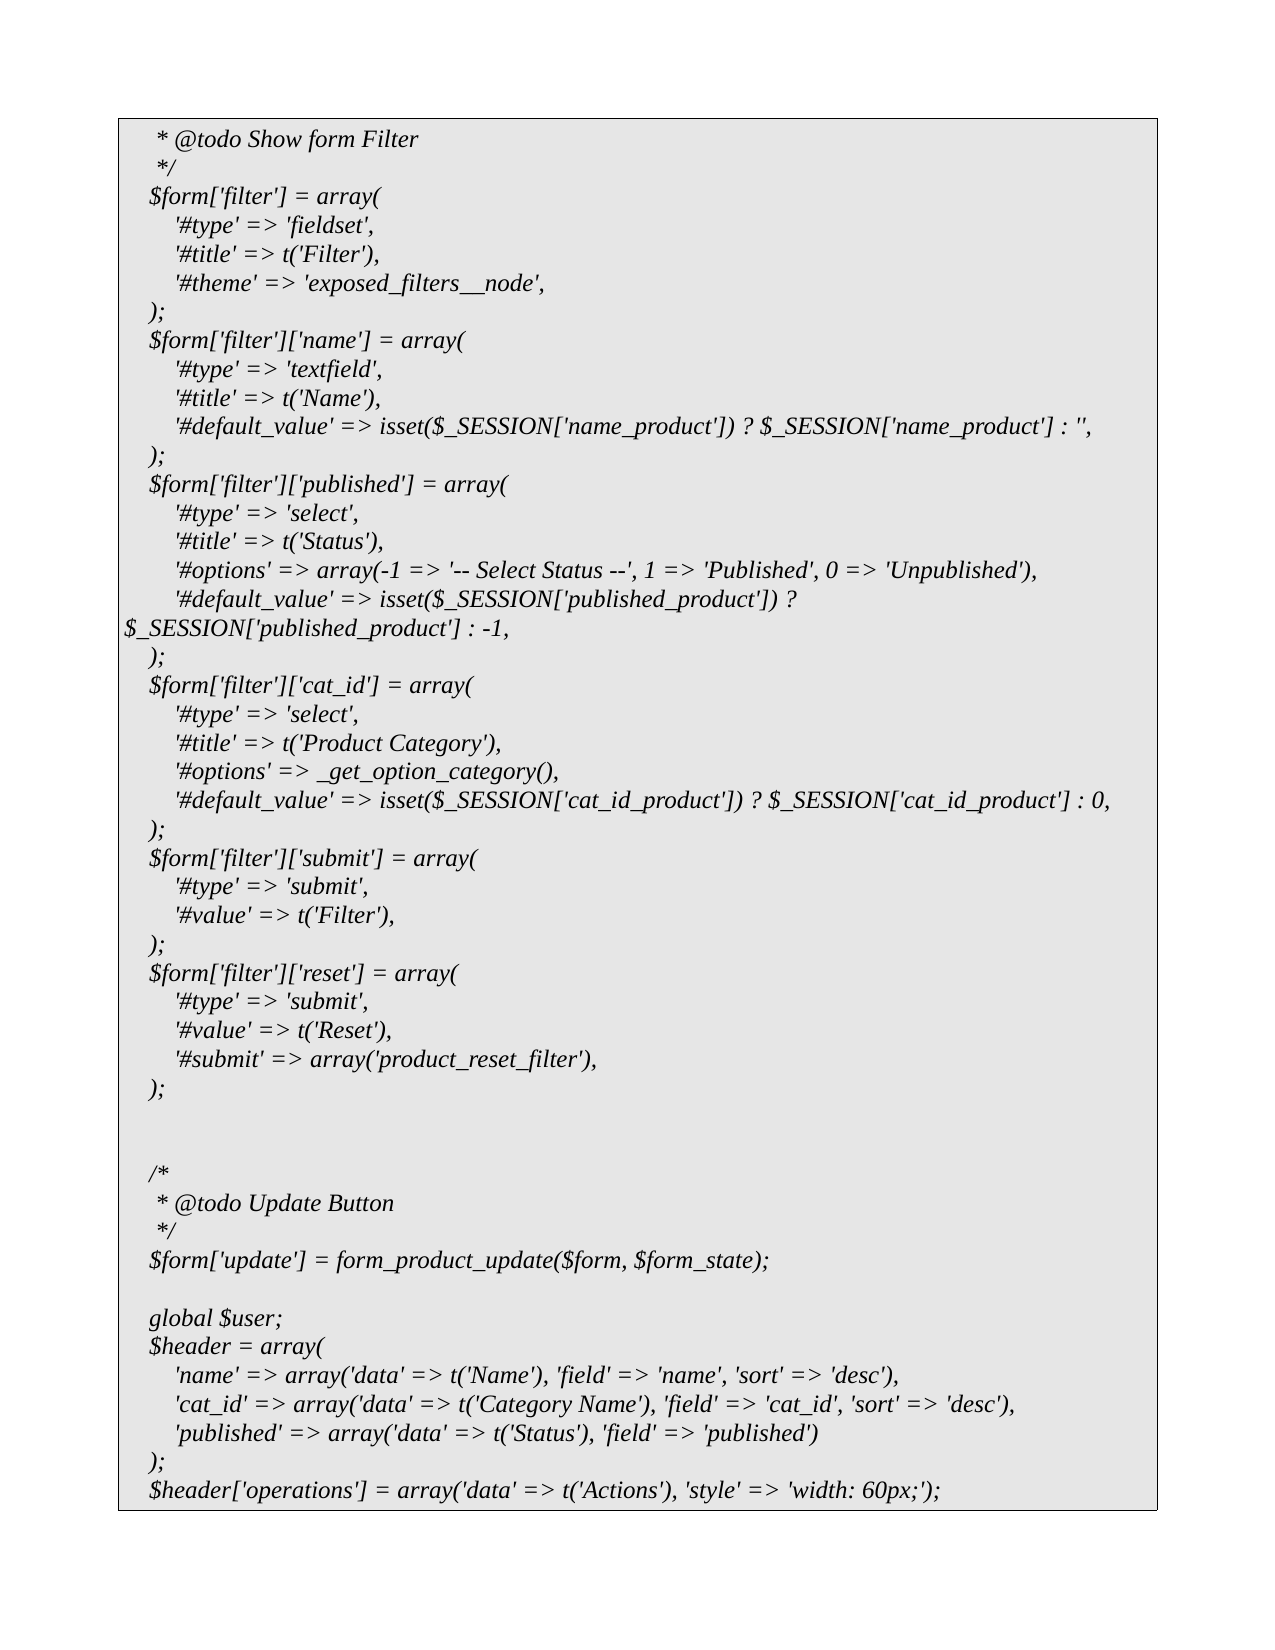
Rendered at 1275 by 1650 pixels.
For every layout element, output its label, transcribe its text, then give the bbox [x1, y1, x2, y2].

table_header * @todo Show form Filter */ $form['filter'] = array( '#type' => 'fieldset', '#title' => t('Filter'), '#theme' => 'exposed_filters__node', ); $form['filter']['name'] = array( '#type' => 'textfield', '#title' => t('Name'), '#default_value' => isset($_SESSION['name_product']) ? $_SESSION['name_product'] : '', ); $form['filter']['published'] = array( '#type' => 'select', '#title' => t('Status'), '#options' => array(-1 => '-- Select Status --', 1 => 'Published', 0 => 'Unpublished'), '#default_value' => isset($_SESSION['published_product']) ? $_SESSION['published_product'] : -1, ); $form['filter']['cat_id'] = array( '#type' => 'select', '#title' => t('Product Category'), '#options' => _get_option_category(), '#default_value' => isset($_SESSION['cat_id_product']) ? $_SESSION['cat_id_product'] : 0, ); $form['filter']['submit'] = array( '#type' => 'submit', '#value' => t('Filter'), ); $form['filter']['reset'] = array( '#type' => 'submit', '#value' => t('Reset'), '#submit' => array('product_reset_filter'), ); /* * @todo Update Button */ $form['update'] = form_product_update($form, $form_state); global $user; $header = array( 'name' => array('data' => t('Name'), 'field' => 'name', 'sort' => 'desc'), 'cat_id' => array('data' => t('Category Name'), 'field' => 'cat_id', 'sort' => 'desc'), 'published' => array('data' => t('Status'), 'field' => 'published') ); $header['operations'] = array('data' => t('Actions'), 'style' => 'width: 60px;'); [119, 119, 1157, 1510]
